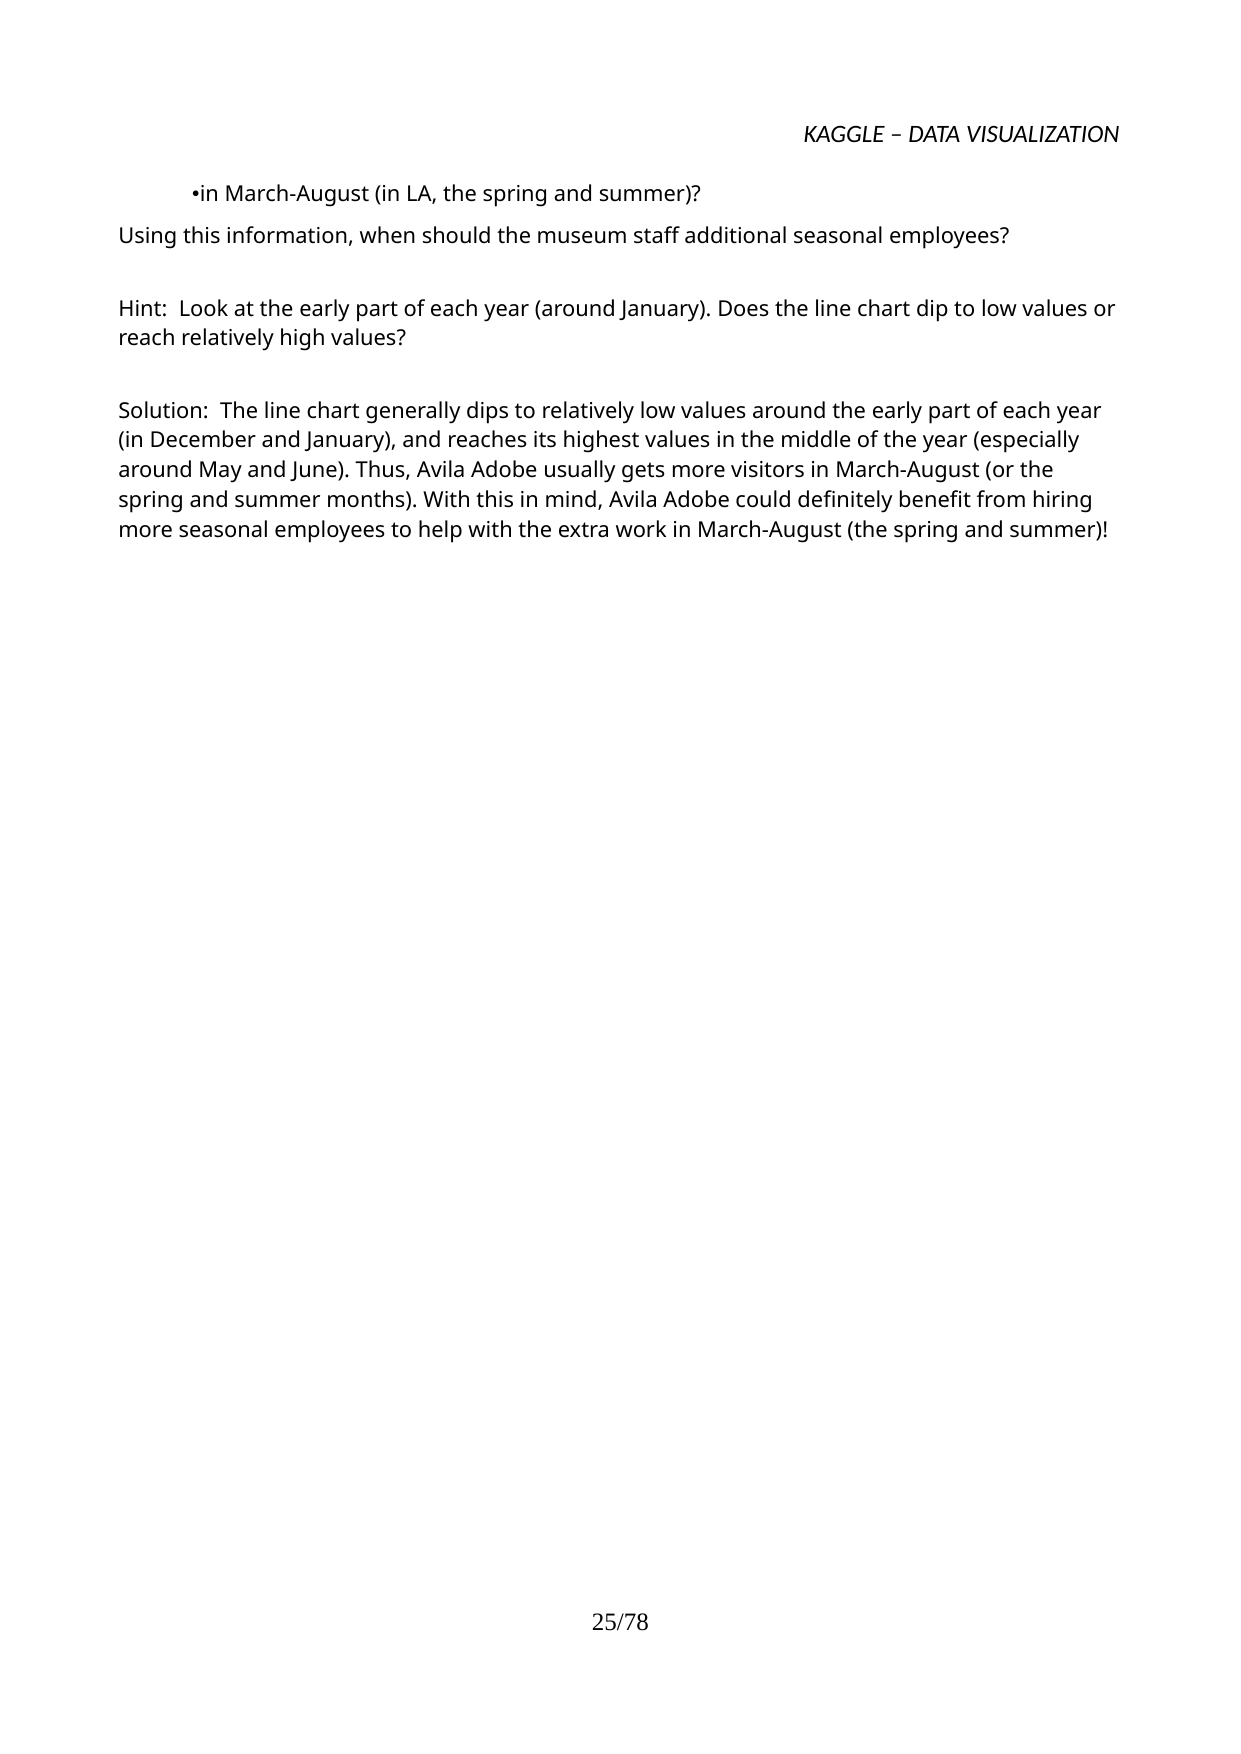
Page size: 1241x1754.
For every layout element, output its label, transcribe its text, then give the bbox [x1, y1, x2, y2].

text Hint: Look at the early part of each year (around January). Does the line chart dip to low values or reach relatively high values? [118, 292, 1122, 352]
text Solution: The line chart generally dips to relatively low values around the early part of each year (in December and January), and reaches its highest values in the middle of the year (especially around May and June). Thus, Avila Adobe usually gets more visitors in March-August (or the spring and summer months). With this in mind, Avila Adobe could definitely benefit from hiring more seasonal employees to help with the extra work in March-August (the spring and summer)! [118, 394, 1122, 543]
list in March-August (in LA, the spring and summer)? [118, 178, 1122, 208]
text Using this information, when should the museum staff additional seasonal employees? [118, 220, 1122, 250]
